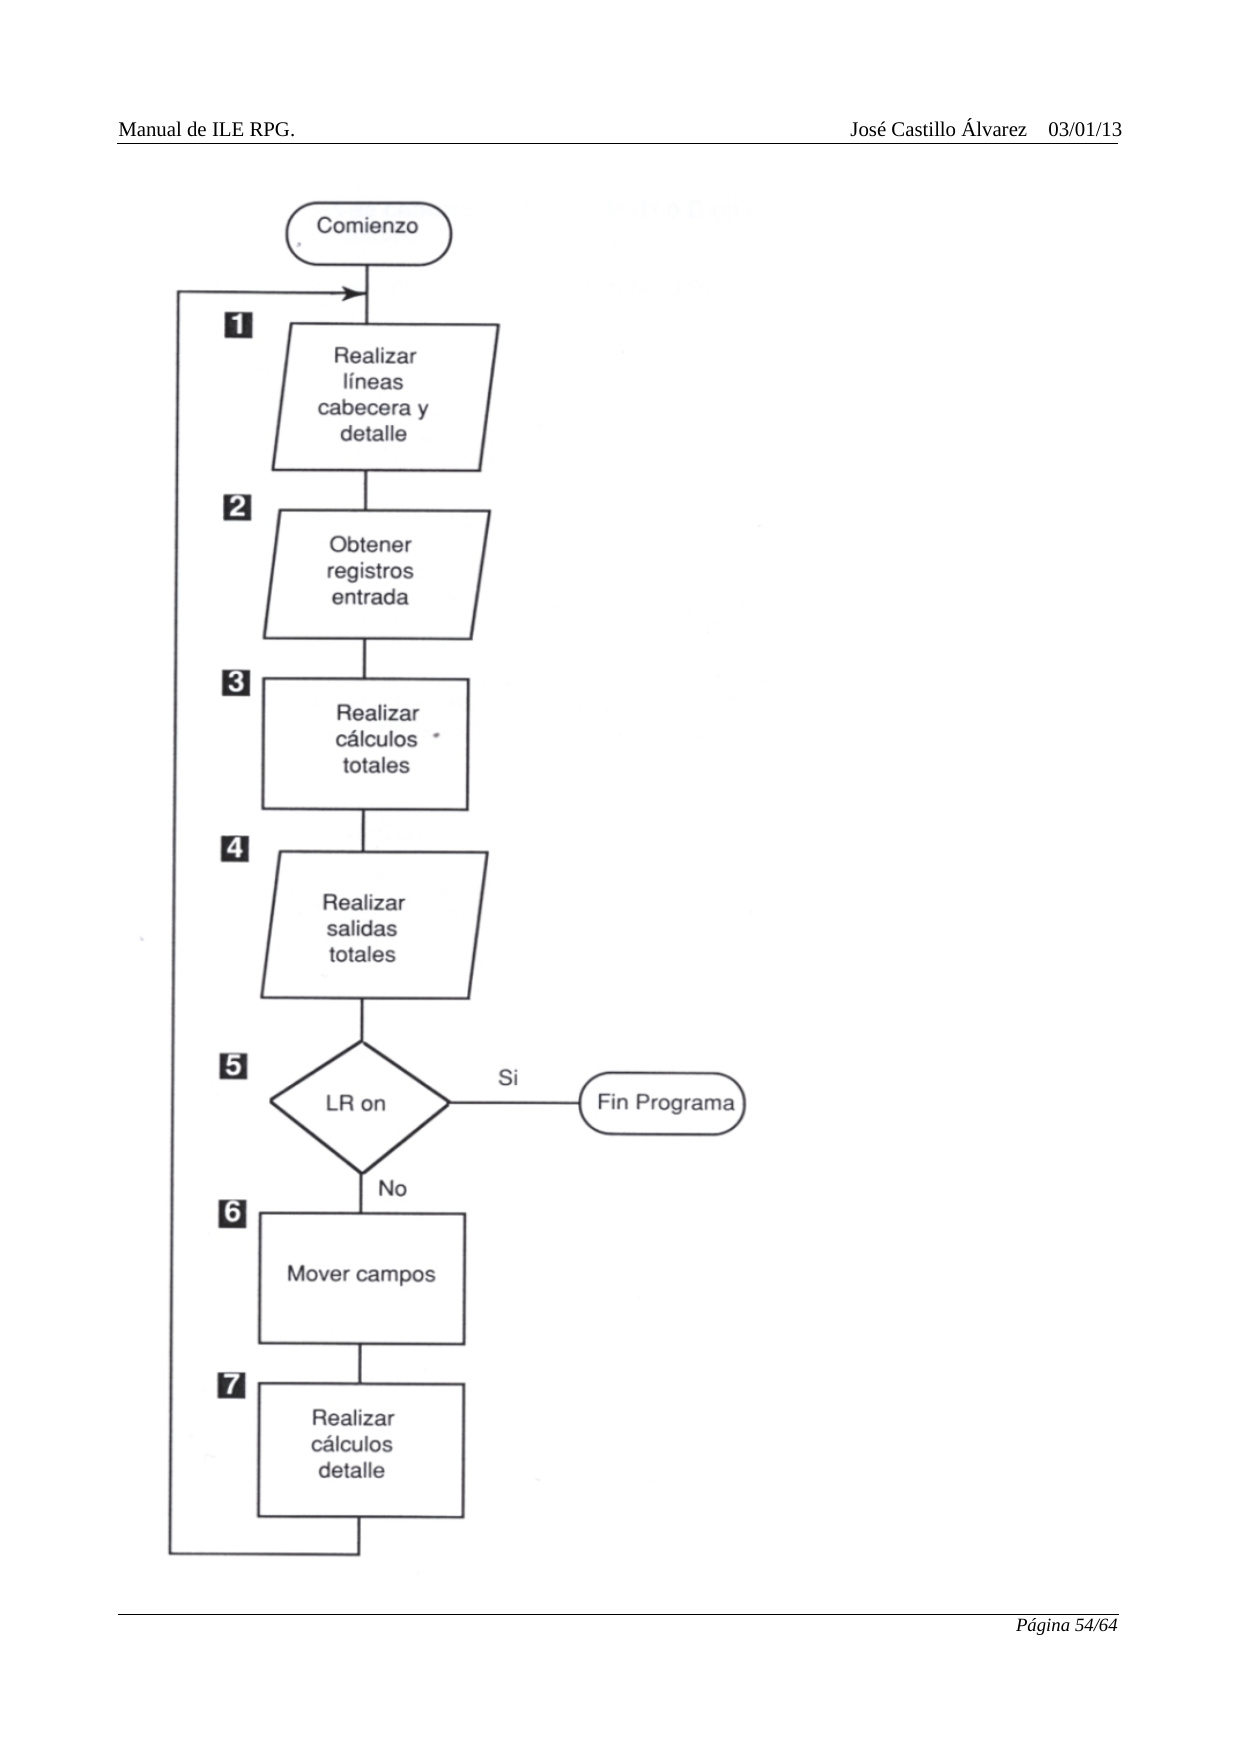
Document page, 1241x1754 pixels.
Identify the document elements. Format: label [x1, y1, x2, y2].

picture [118, 174, 777, 1583]
